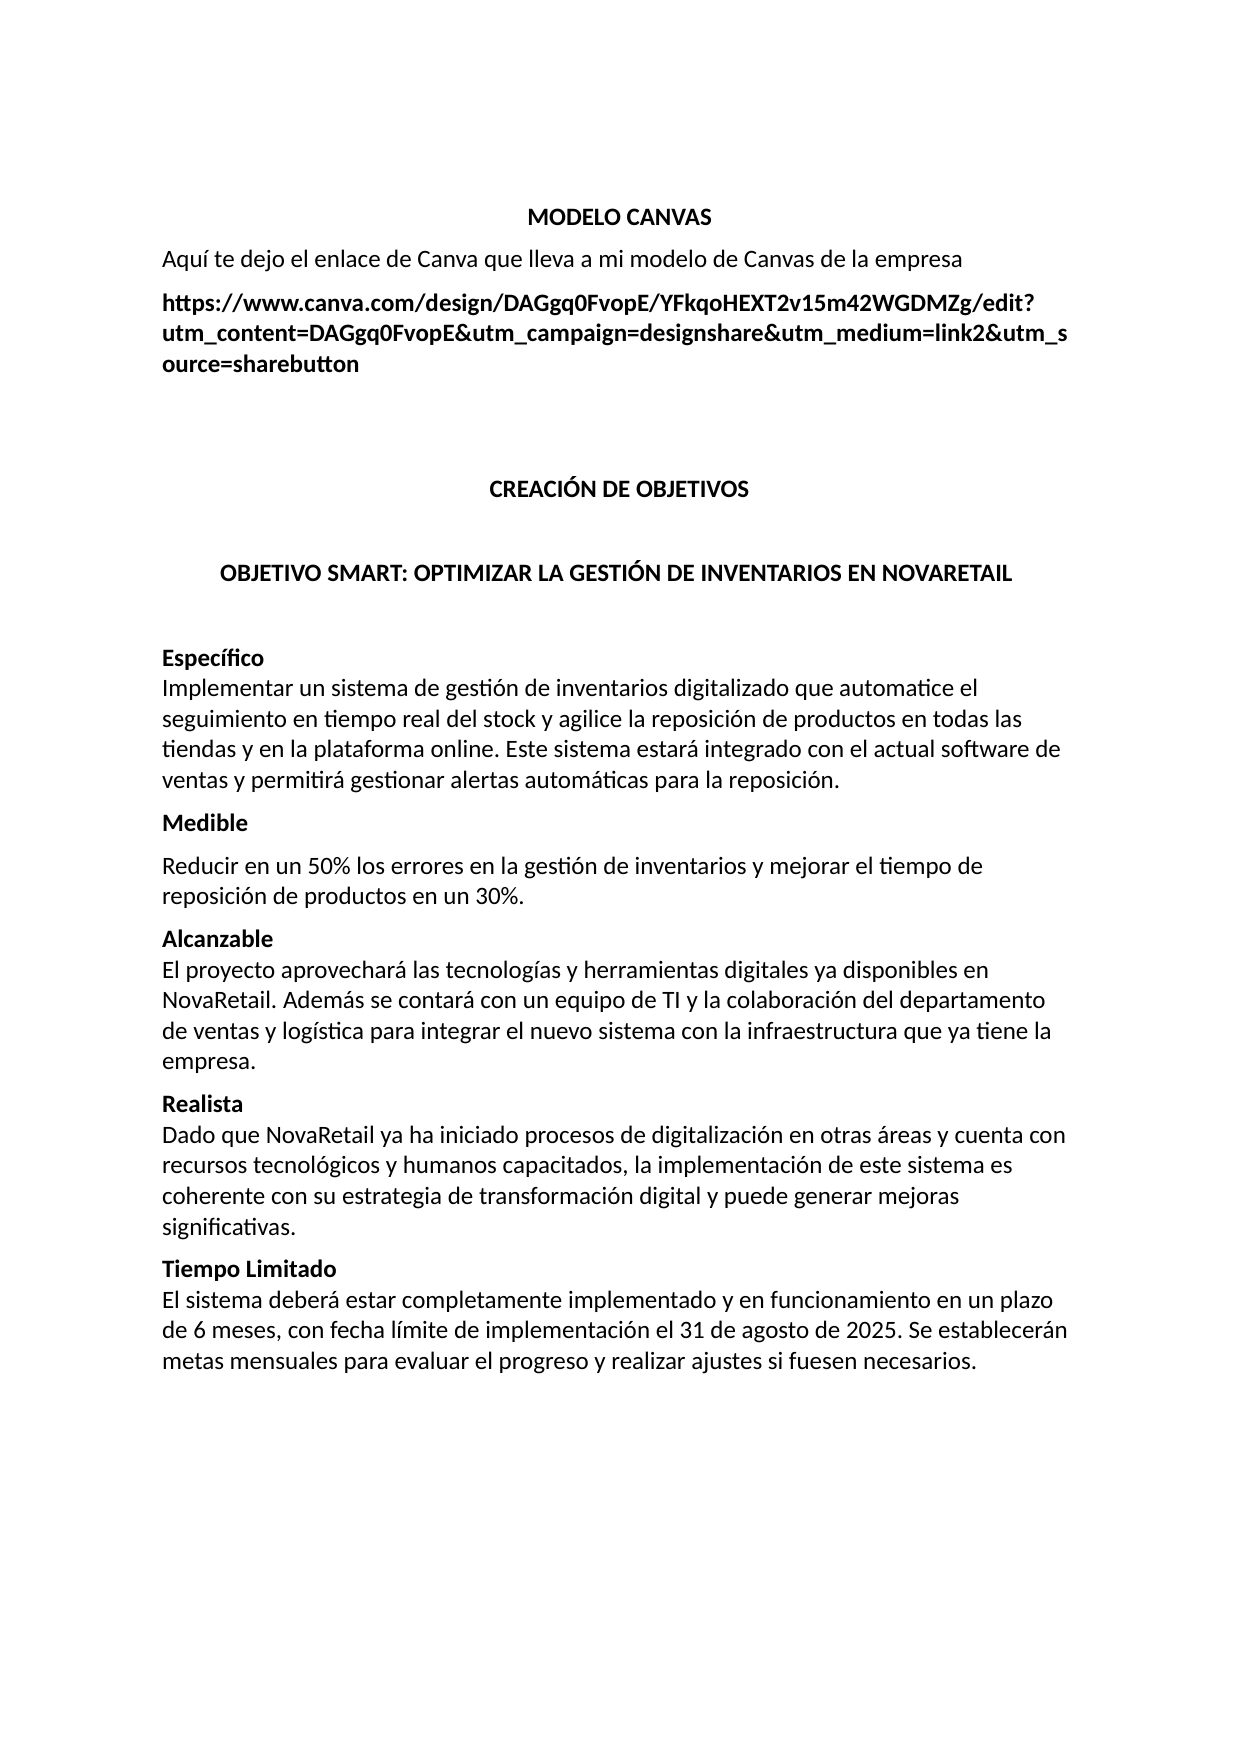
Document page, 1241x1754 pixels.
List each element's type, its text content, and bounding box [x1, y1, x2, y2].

text Específico Implementar un sistema de gestión de inventarios digitalizado que automatice el seguimiento en tiempo real del stock y agilice la reposición de productos en todas las tiendas y en la plataforma online. Este sistema estará integrado con el actual software de ventas y permitirá gestionar alertas automáticas para la reposición. [162, 642, 1077, 794]
text Alcanzable El proyecto aprovechará las tecnologías y herramientas digitales ya disponibles en NovaRetail. Además se contará con un equipo de TI y la colaboración del departamento de ventas y logística para integrar el nuevo sistema con la infraestructura que ya tiene la empresa. [162, 923, 1077, 1076]
text Aquí te dejo el enlace de Canva que lleva a mi modelo de Canvas de la empresa [162, 244, 1077, 274]
text CREACIÓN DE OBJETIVOS [162, 473, 1077, 504]
text https://www.canva.com/design/DAGgq0FvopE/YFkqoHEXT2v15m42WGDMZg/edit?utm_content=DAGgq0FvopE&utm_campaign=designshare&utm_medium=link2&utm_source=sharebutton [162, 287, 1077, 378]
text Reducir en un 50% los errores en la gestión de inventarios y mejorar el tiempo de reposición de productos en un 30%. [162, 850, 1077, 911]
text Realista Dado que NovaRetail ya ha iniciado procesos de digitalización en otras áreas y cuenta con recursos tecnológicos y humanos capacitados, la implementación de este sistema es coherente con su estrategia de transformación digital y puede generar mejoras significativas. [162, 1088, 1077, 1241]
text Medible [162, 807, 1077, 837]
text Tiempo Limitado El sistema deberá estar completamente implementado y en funcionamiento en un plazo de 6 meses, con fecha límite de implementación el 31 de agosto de 2025. Se establecerán metas mensuales para evaluar el progreso y realizar ajustes si fuesen necesarios. [162, 1254, 1077, 1376]
text MODELO CANVAS [162, 201, 1077, 231]
text OBJETIVO SMART: OPTIMIZAR LA GESTIÓN DE INVENTARIOS EN NOVARETAIL [162, 557, 1077, 588]
